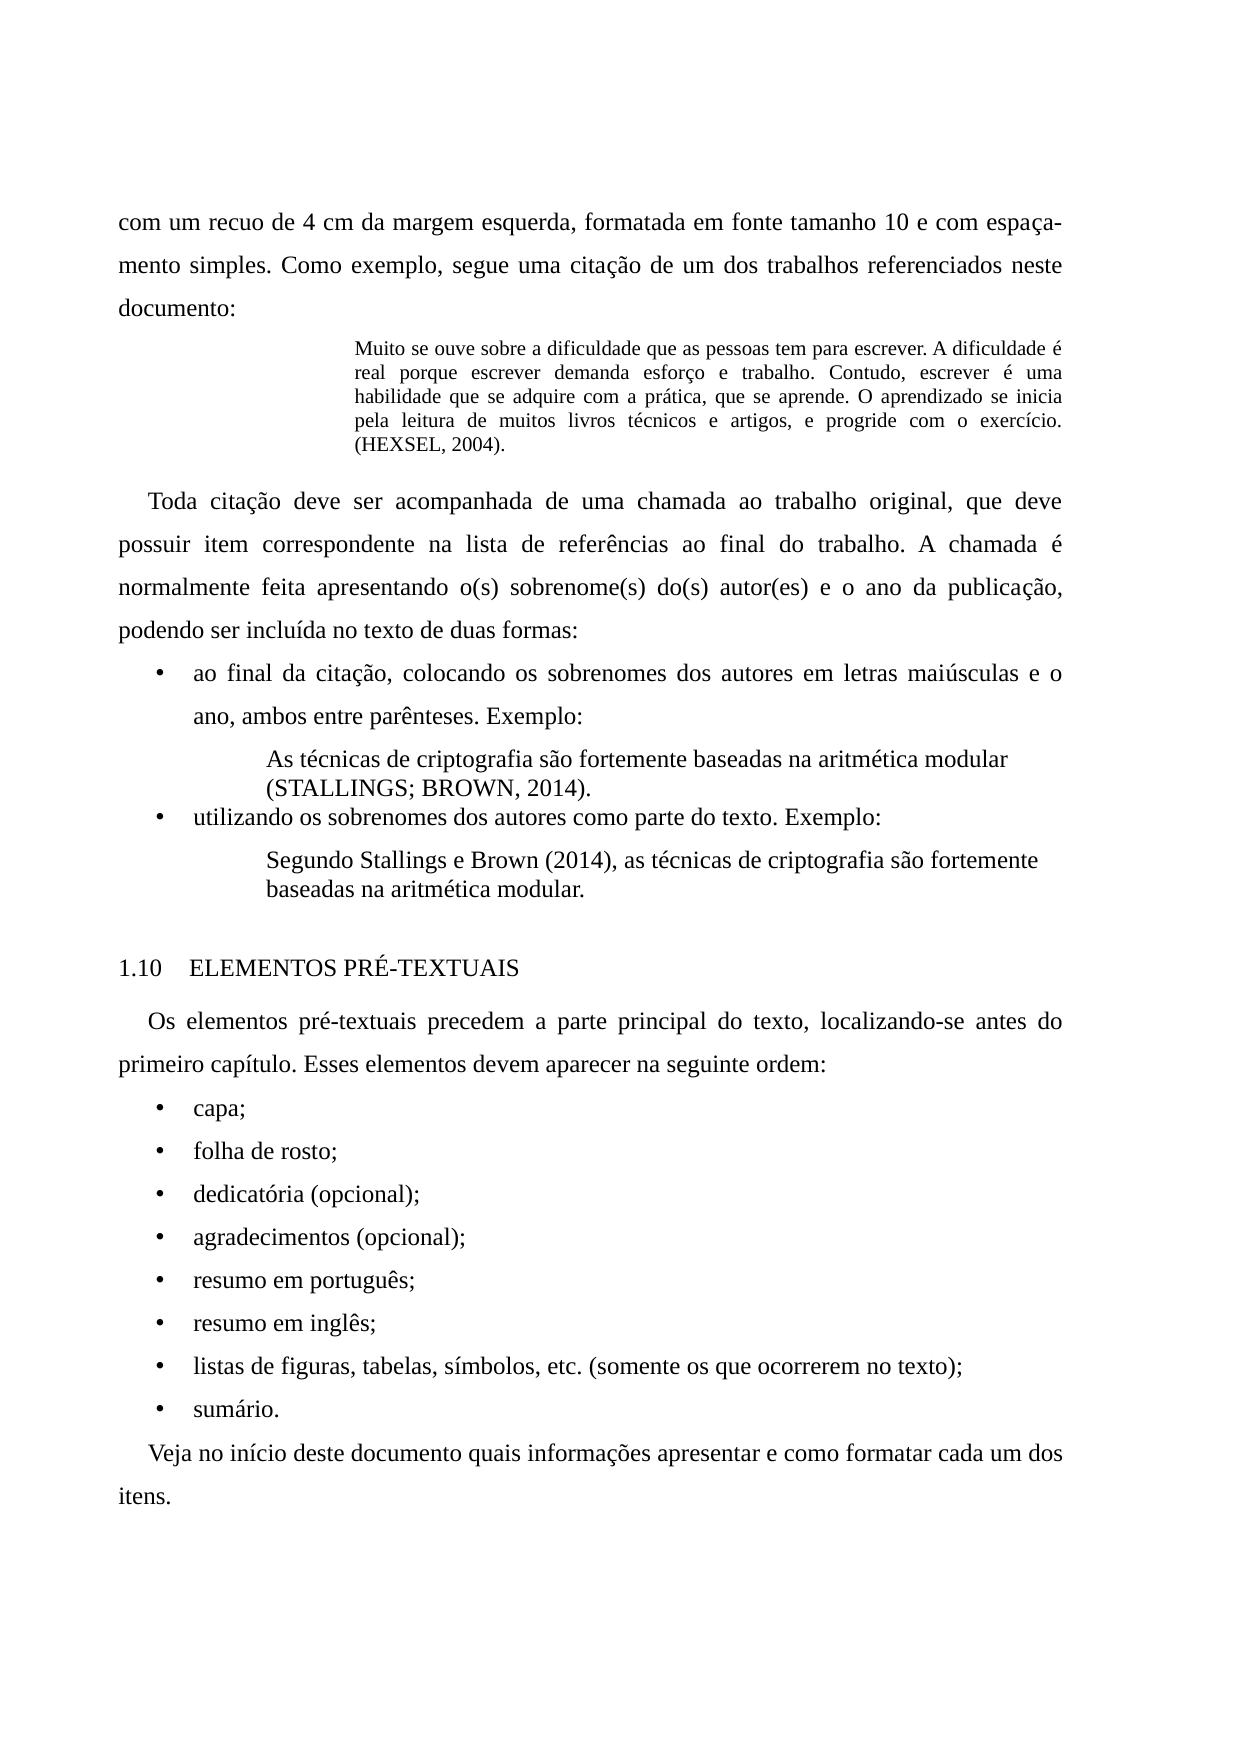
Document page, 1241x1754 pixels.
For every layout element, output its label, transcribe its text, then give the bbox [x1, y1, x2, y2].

list resumo em inglês; [156, 1308, 1063, 1337]
list dedicatória (opcional); [156, 1179, 1063, 1208]
text Os elementos pré-textuais precedem a parte principal do texto, localizando-se antes do primeiro capítulo. Esses elementos devem aparecer na seguinte ordem: [118, 1006, 1063, 1078]
text Toda citação deve ser acompanhada de uma chamada ao trabalho original, que deve possuir item correspondente na lista de referências ao final do trabalho. A chamada é normalmente feita apresentando o(s) sobrenome(s) do(s) autor(es) e o ano da publicação, podendo ser incluída no texto de duas formas: [118, 486, 1063, 644]
list agradecimentos (opcional); [156, 1222, 1063, 1251]
list utilizando os sobrenomes dos autores como parte do texto. Exemplo: [156, 802, 1063, 831]
text com um recuo de 4 cm da margem esquerda, formatada em fonte tamanho 10 e com espaça- mento simples. Como exemplo, segue uma citação de um dos trabalhos referenciados neste documento: [118, 207, 1063, 322]
text Segundo Stallings e Brown (2014), as técnicas de criptografia são fortemente baseadas na aritmética modular. [266, 845, 1063, 903]
list resumo em português; [156, 1265, 1063, 1294]
list listas de figuras, tabelas, símbolos, etc. (somente os que ocorrerem no texto); [156, 1351, 1063, 1380]
text As técnicas de criptografia são fortemente baseadas na aritmética modular (STALLINGS; BROWN, 2014). [266, 744, 1063, 802]
list capa; [156, 1093, 1063, 1121]
text Muito se ouve sobre a dificuldade que as pessoas tem para escrever. A dificuldade é real porque escrever demanda esforço e trabalho. Contudo, escrever é uma habilidade que se adquire com a prática, que se aprende. O aprendizado se inicia pela leitura de muitos livros técnicos e artigos, e progride com o exercício. (HEXSEL, 2004). [354, 336, 1063, 456]
list ao final da citação, colocando os sobrenomes dos autores em letras maiúsculas e o ano, ambos entre parênteses. Exemplo: [156, 658, 1063, 730]
text Veja no início deste documento quais informações apresentar e como formatar cada um dos itens. [118, 1438, 1063, 1509]
subtitle Elementos pré-textuais [118, 953, 1063, 981]
list folha de rosto; [156, 1136, 1063, 1164]
list sumário. [156, 1394, 1063, 1423]
